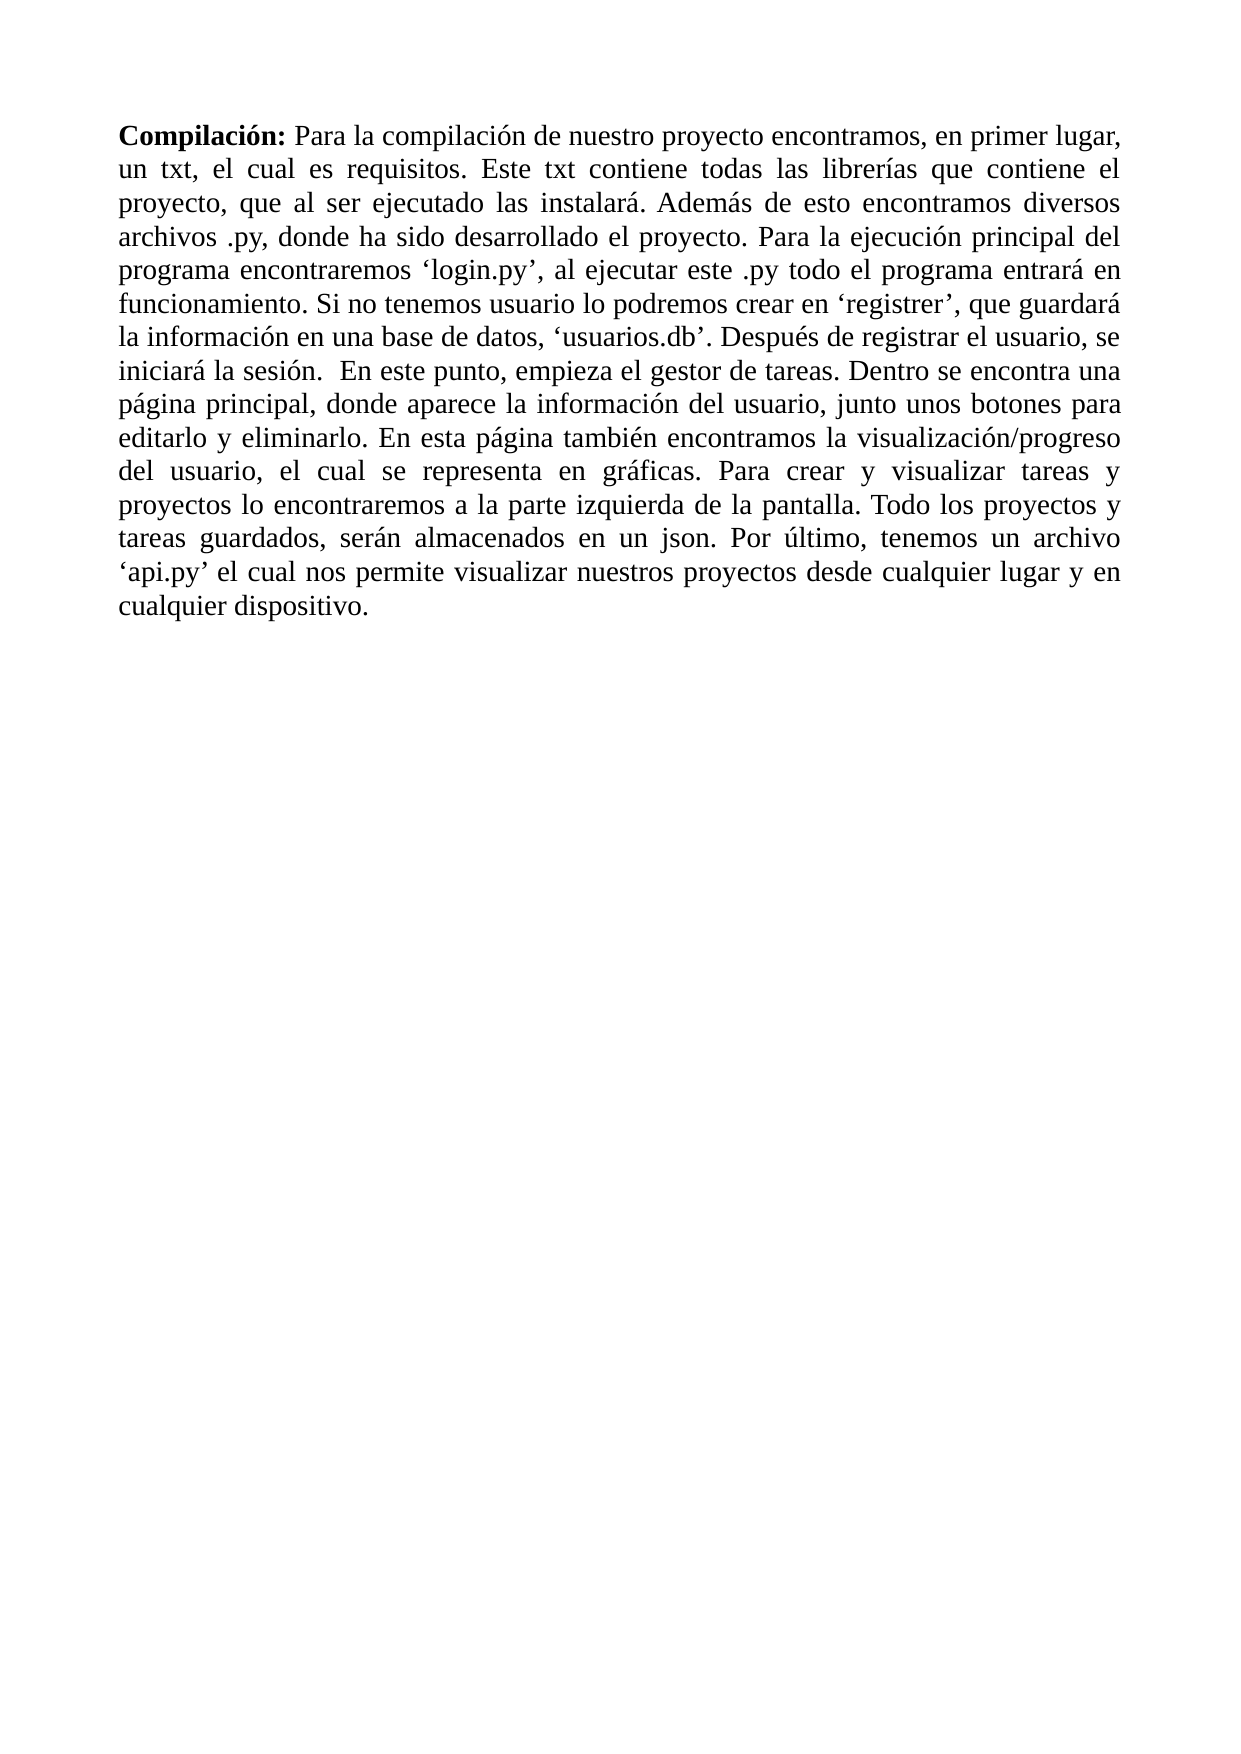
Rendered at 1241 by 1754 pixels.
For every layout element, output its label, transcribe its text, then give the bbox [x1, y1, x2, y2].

subtitle Compilación: Para la compilación de nuestro proyecto encontramos, en primer lugar, un txt, el cual es requisitos. Este txt contiene todas las librerías que contiene el proyecto, que al ser ejecutado las instalará. Además de esto encontramos diversos archivos .py, donde ha sido desarrollado el proyecto. Para la ejecución principal del programa encontraremos ‘login.py’, al ejecutar este .py todo el programa entrará en funcionamiento. Si no tenemos usuario lo podremos crear en ‘registrer’, que guardará la información en una base de datos, ‘usuarios.db’. Después de registrar el usuario, se iniciará la sesión. En este punto, empieza el gestor de tareas. Dentro se encontra una página principal, donde aparece la información del usuario, junto unos botones para editarlo y eliminarlo. En esta página también encontramos la visualización/progreso del usuario, el cual se representa en gráficas. Para crear y visualizar tareas y proyectos lo encontraremos a la parte izquierda de la pantalla. Todo los proyectos y tareas guardados, serán almacenados en un json. Por último, tenemos un archivo ‘api.py’ el cual nos permite visualizar nuestros proyectos desde cualquier lugar y en cualquier dispositivo. [118, 118, 1122, 621]
